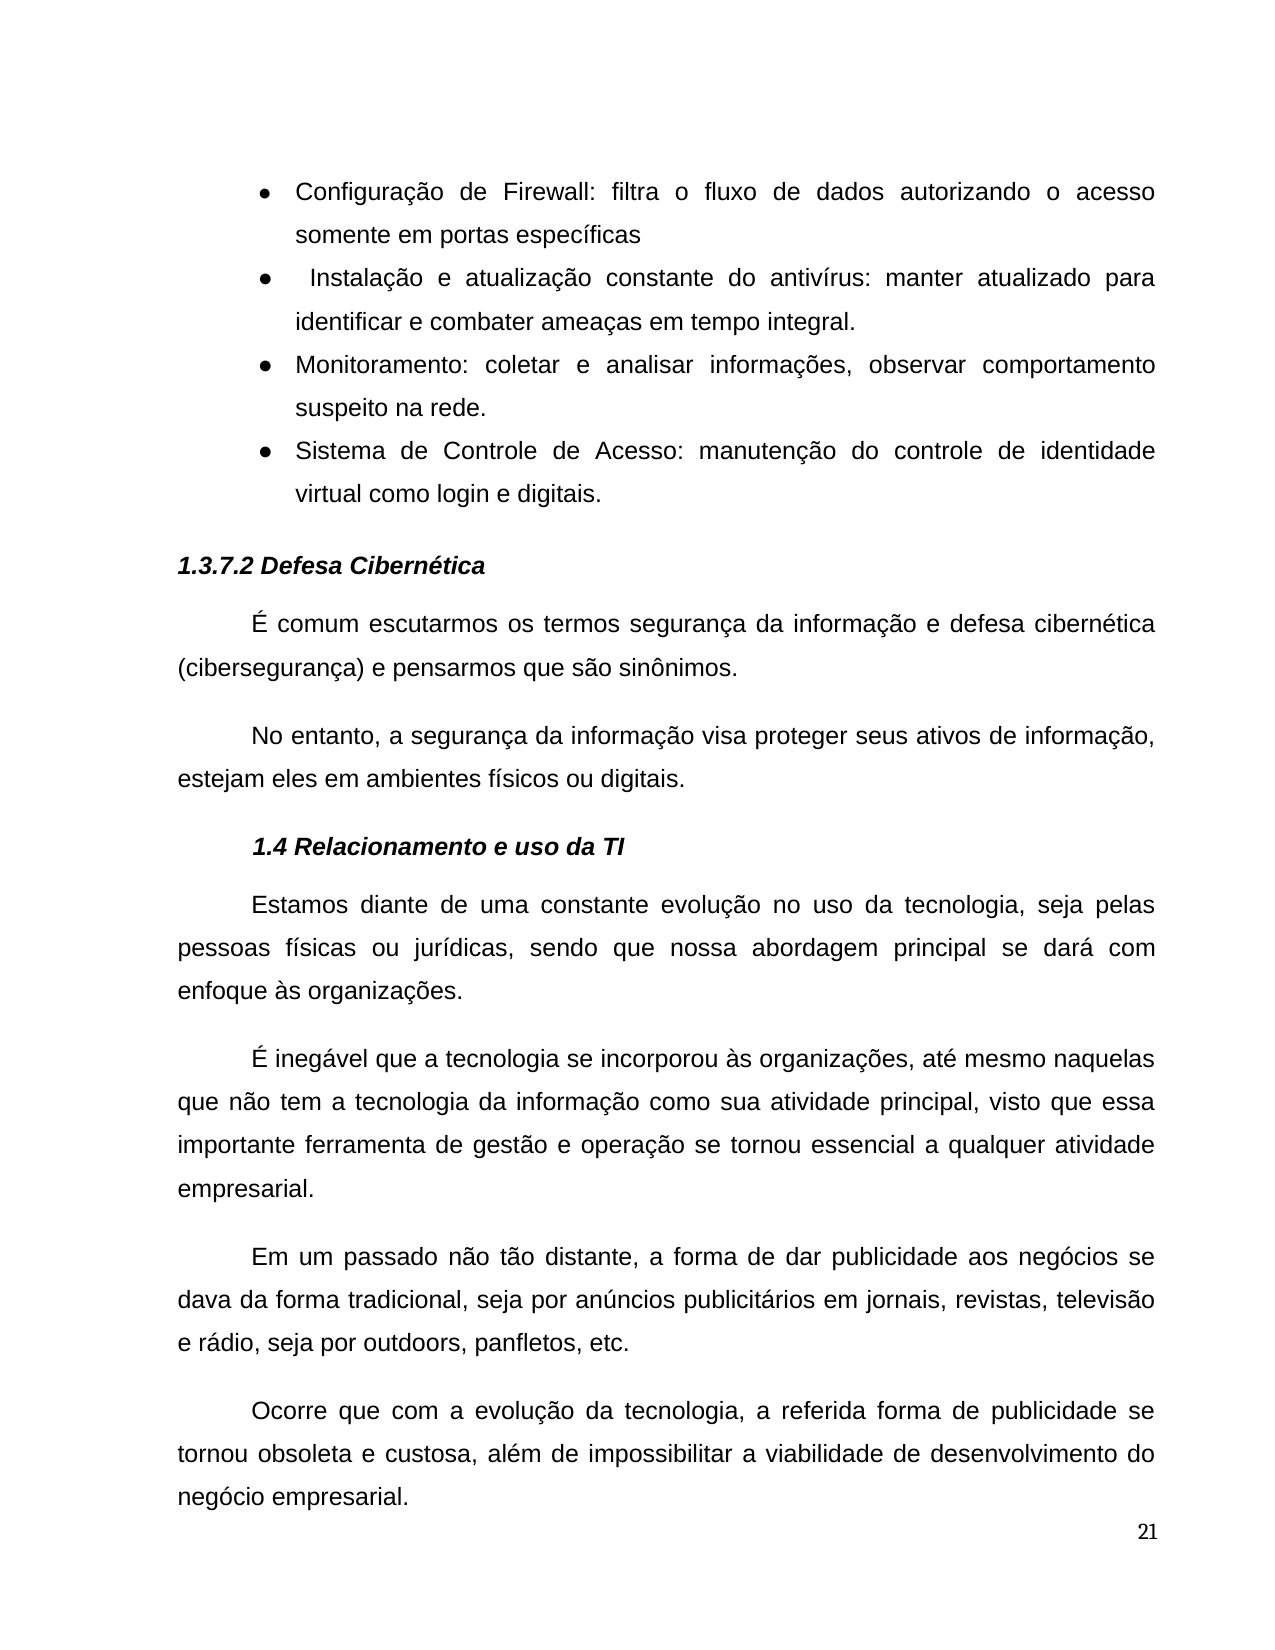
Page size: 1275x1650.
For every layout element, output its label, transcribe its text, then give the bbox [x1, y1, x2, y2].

text É comum escutarmos os termos segurança da informação e defesa cibernética (cibersegurança) e pensarmos que são sinônimos. [177, 609, 1157, 681]
list Configuração de Firewall: filtra o fluxo de dados autorizando o acesso somente em portas específicas [258, 177, 1157, 249]
text No entanto, a segurança da informação visa proteger seus ativos de informação, estejam eles em ambientes físicos ou digitais. [177, 721, 1157, 792]
text É inegável que a tecnologia se incorporou às organizações, até mesmo naquelas que não tem a tecnologia da informação como sua atividade principal, visto que essa importante ferramenta de gestão e operação se tornou essencial a qualquer atividade empresarial. [177, 1044, 1157, 1202]
subtitle 1.3.7.2 Defesa Cibernética [177, 551, 1157, 580]
list Monitoramento: coletar e analisar informações, observar comportamento suspeito na rede. [258, 350, 1157, 422]
list Sistema de Controle de Acesso: manutenção do controle de identidade virtual como login e digitais. [258, 436, 1157, 508]
list Instalação e atualização constante do antivírus: manter atualizado para identificar e combater ameaças em tempo integral. [258, 263, 1157, 335]
text Em um passado não tão distante, a forma de dar publicidade aos negócios se dava da forma tradicional, seja por anúncios publicitários em jornais, revistas, televisão e rádio, seja por outdoors, panfletos, etc. [177, 1242, 1157, 1357]
subtitle 1.4 Relacionamento e uso da TI [177, 832, 1157, 861]
text Ocorre que com a evolução da tecnologia, a referida forma de publicidade se tornou obsoleta e custosa, além de impossibilitar a viabilidade de desenvolvimento do negócio empresarial. [177, 1396, 1157, 1511]
text Estamos diante de uma constante evolução no uso da tecnologia, seja pelas pessoas físicas ou jurídicas, sendo que nossa abordagem principal se dará com enfoque às organizações. [177, 890, 1157, 1005]
